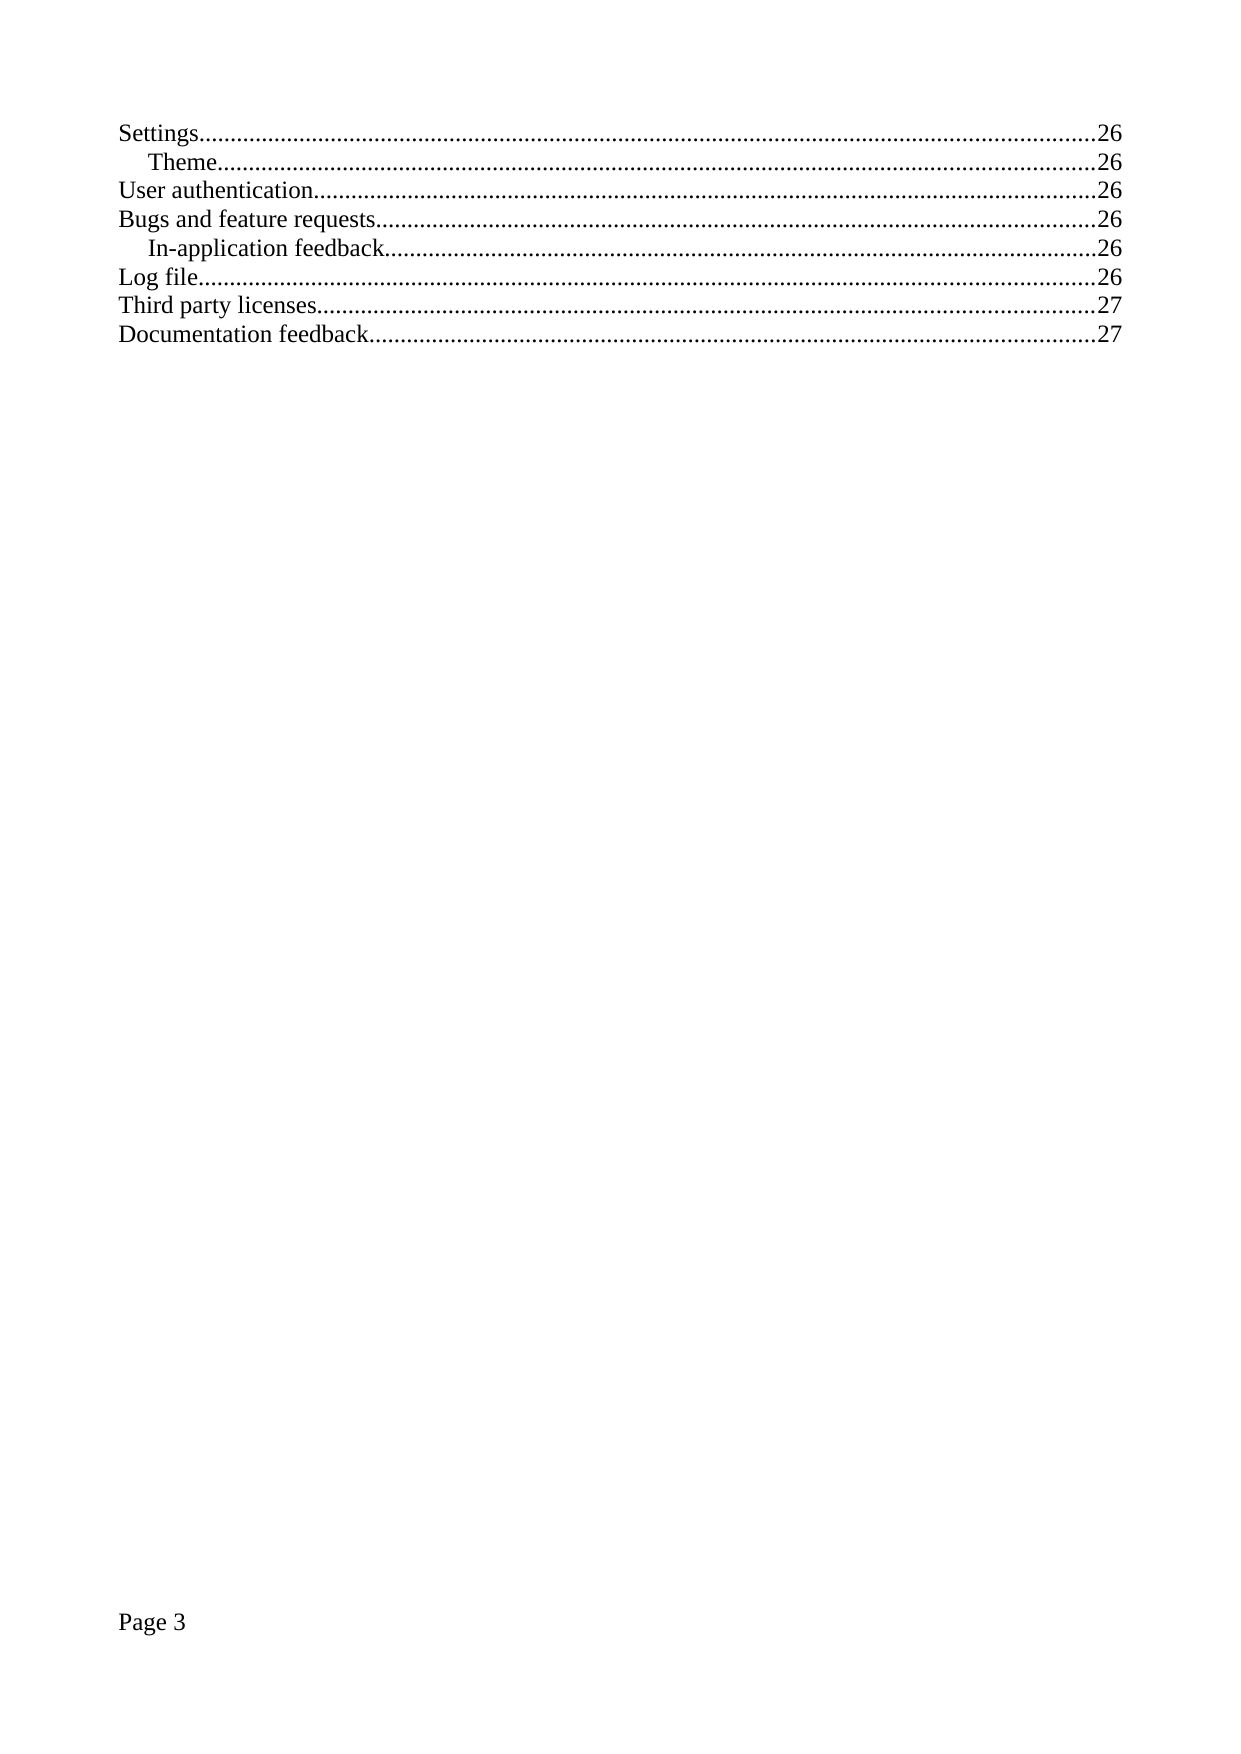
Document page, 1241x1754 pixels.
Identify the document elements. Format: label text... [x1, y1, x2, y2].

text In-application feedback 26 [148, 233, 1122, 262]
text Settings 26 [118, 118, 1122, 147]
text User authentication 26 [118, 176, 1122, 204]
text Log file 26 [118, 262, 1122, 291]
text Bugs and feature requests 26 [118, 204, 1122, 233]
text Theme 26 [148, 147, 1122, 176]
text Documentation feedback 27 [118, 319, 1122, 348]
text Third party licenses 27 [118, 291, 1122, 319]
